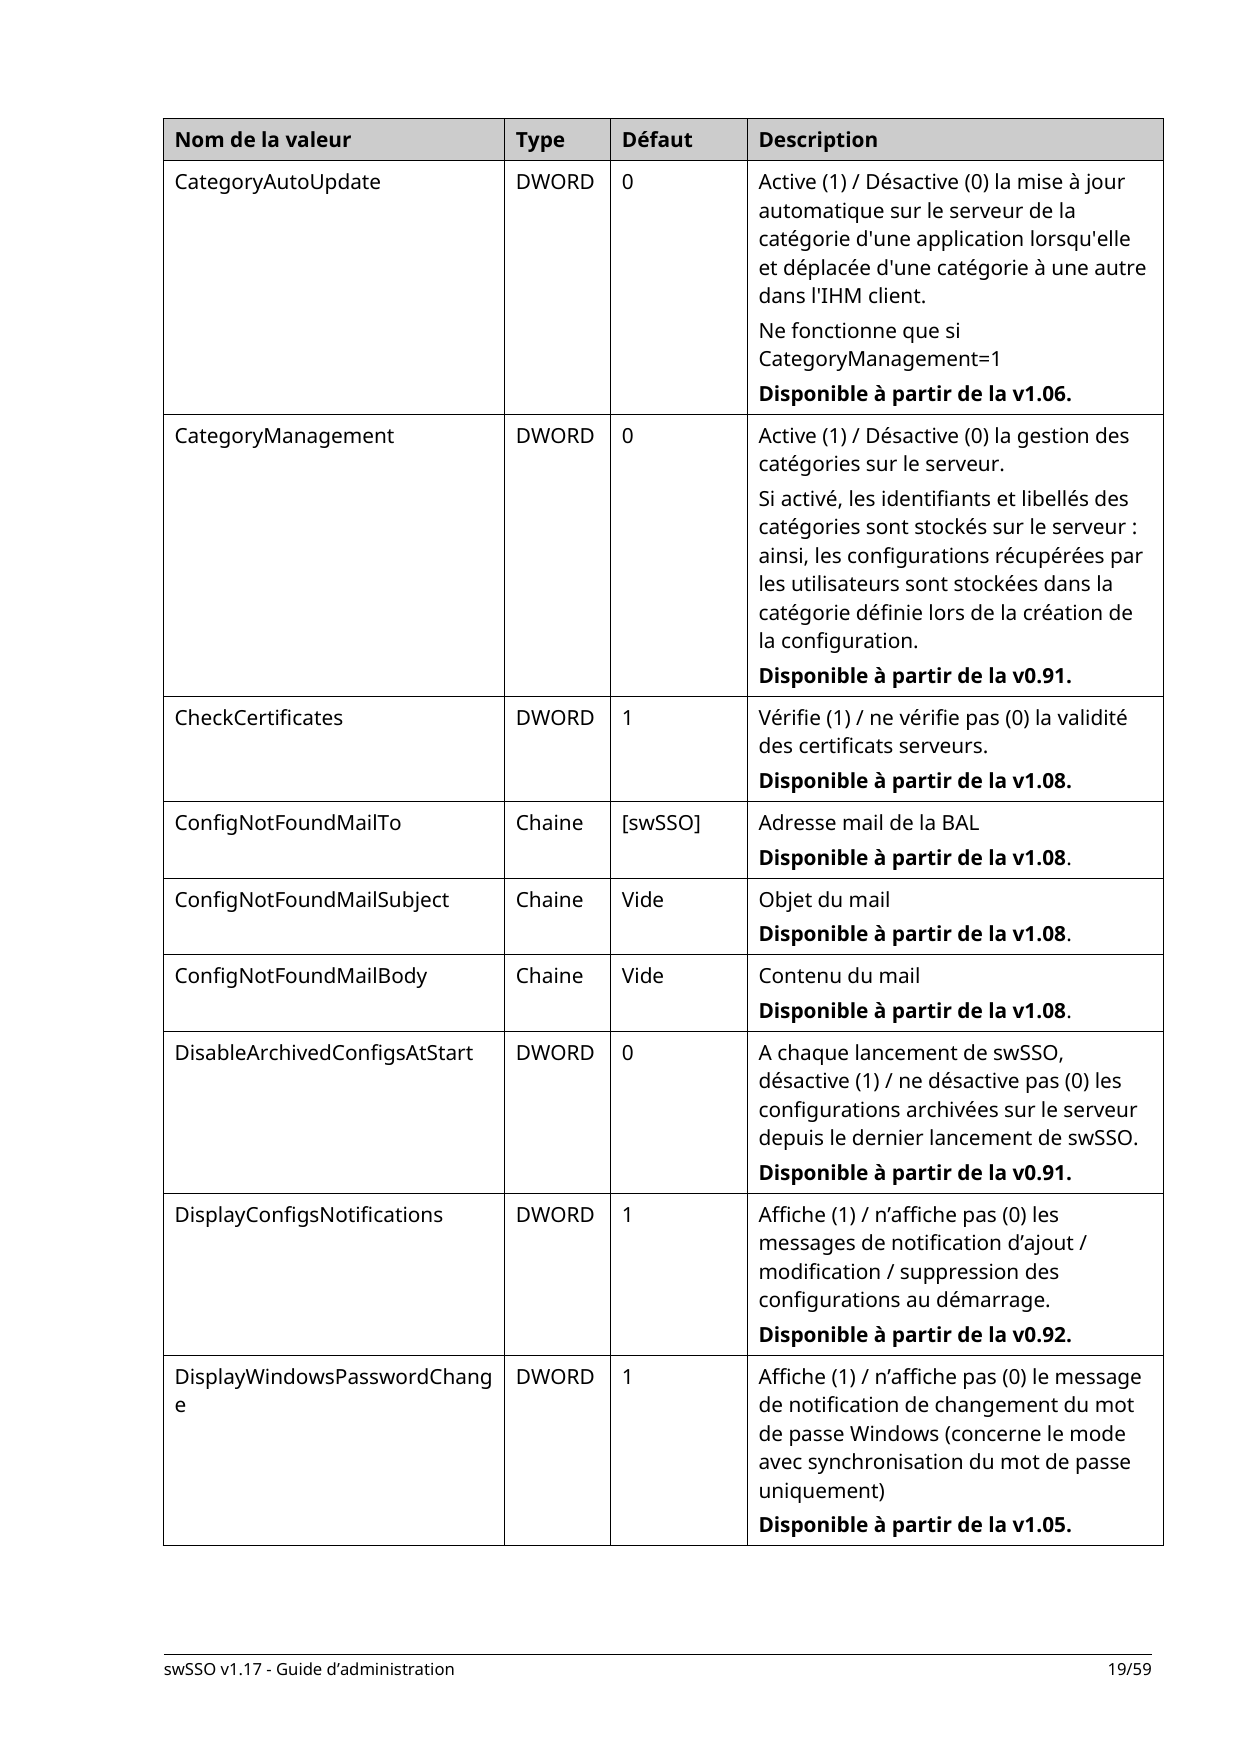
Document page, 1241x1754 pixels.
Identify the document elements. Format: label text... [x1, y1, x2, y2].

table_cell Contenu du mail Disponible à partir de la v1.08. [748, 955, 1163, 1031]
table_cell ConfigNotFoundMailSubject [164, 879, 504, 954]
table_cell [swSSO] [611, 802, 747, 877]
table_header Défaut [611, 119, 747, 160]
table_cell 1 [611, 697, 747, 801]
table_cell DWORD [505, 1194, 610, 1355]
table_cell ConfigNotFoundMailTo [164, 802, 504, 877]
table_cell CategoryManagement [164, 415, 504, 696]
table_cell CheckCertificates [164, 697, 504, 801]
table_cell DisableArchivedConfigsAtStart [164, 1032, 504, 1193]
table_cell Chaine [505, 802, 610, 877]
table_cell Vide [611, 879, 747, 954]
table_cell 0 [611, 1032, 747, 1193]
table_header Type [505, 119, 610, 160]
table_cell CategoryAutoUpdate [164, 161, 504, 414]
table_cell Adresse mail de la BAL Disponible à partir de la v1.08. [748, 802, 1163, 877]
table_header Nom de la valeur [164, 119, 504, 160]
table_cell Objet du mail Disponible à partir de la v1.08. [748, 879, 1163, 954]
table_cell 1 [611, 1356, 747, 1545]
table_cell ConfigNotFoundMailBody [164, 955, 504, 1031]
table_cell DisplayWindowsPasswordChange [164, 1356, 504, 1545]
table_cell Vide [611, 955, 747, 1031]
table_header Description [748, 119, 1163, 160]
table_cell 0 [611, 415, 747, 696]
table_cell DWORD [505, 415, 610, 696]
table_cell DWORD [505, 161, 610, 414]
table_cell Affiche (1) / n’affiche pas (0) les messages de notification d’ajout / modification / suppression des configurations au démarrage. Disponible à partir de la v0.92. [748, 1194, 1163, 1355]
table_cell Vérifie (1) / ne vérifie pas (0) la validité des certificats serveurs. Disponible à partir de la v1.08. [748, 697, 1163, 801]
table_cell DisplayConfigsNotifications [164, 1194, 504, 1355]
table_cell Active (1) / Désactive (0) la gestion des catégories sur le serveur. Si activé, les identifiants et libellés des catégories sont stockés sur le serveur : ainsi, les configurations récupérées par les utilisateurs sont stockées dans la catégorie définie lors de la création de la configuration. Disponible à partir de la v0.91. [748, 415, 1163, 696]
table_cell DWORD [505, 697, 610, 801]
table_cell A chaque lancement de swSSO, désactive (1) / ne désactive pas (0) les configurations archivées sur le serveur depuis le dernier lancement de swSSO. Disponible à partir de la v0.91. [748, 1032, 1163, 1193]
table_cell 1 [611, 1194, 747, 1355]
table_cell DWORD [505, 1032, 610, 1193]
table_cell Chaine [505, 955, 610, 1031]
table_cell 0 [611, 161, 747, 414]
table_cell Chaine [505, 879, 610, 954]
table_cell DWORD [505, 1356, 610, 1545]
table_cell Active (1) / Désactive (0) la mise à jour automatique sur le serveur de la catégorie d'une application lorsqu'elle et déplacée d'une catégorie à une autre dans l'IHM client. Ne fonctionne que si CategoryManagement=1 Disponible à partir de la v1.06. [748, 161, 1163, 414]
table_cell Affiche (1) / n’affiche pas (0) le message de notification de changement du mot de passe Windows (concerne le mode avec synchronisation du mot de passe uniquement) Disponible à partir de la v1.05. [748, 1356, 1163, 1545]
